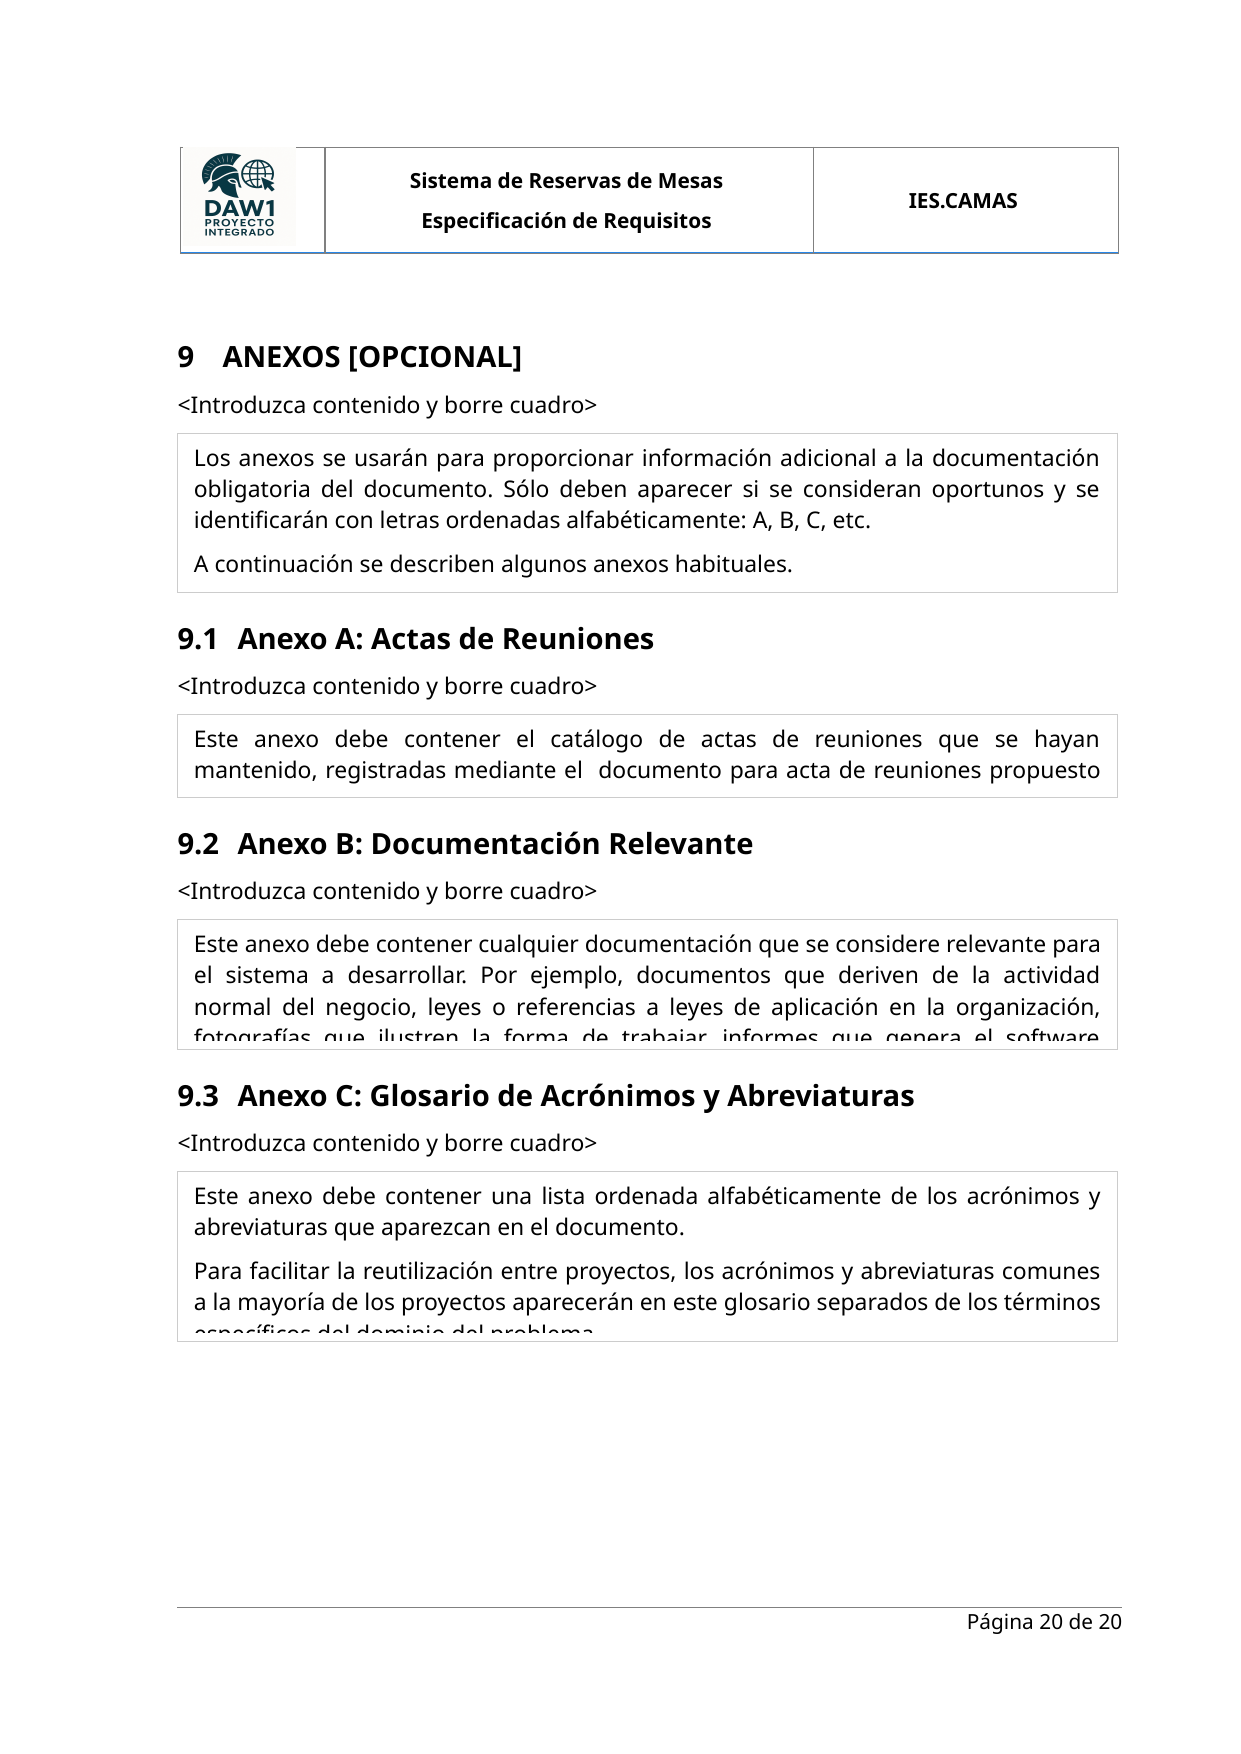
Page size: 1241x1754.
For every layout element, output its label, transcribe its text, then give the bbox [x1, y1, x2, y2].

subtitle ANEXOS [OPCIONAL] [177, 336, 1122, 376]
text <Introduzca contenido y borre cuadro> [177, 875, 1122, 906]
text <Introduzca contenido y borre cuadro> [177, 389, 1122, 420]
text Este anexo debe contener cualquier documentación que se considere relevante para el sistema a desarrollar. Por ejemplo, documentos que deriven de la actividad normal del negocio, leyes o referencias a leyes de aplicación en la organización, fotografías que ilustren la forma de trabajar, informes que genera el software actual, etc. [194, 928, 1101, 1041]
text Los anexos se usarán para proporcionar información adicional a la documentación obligatoria del documento. Sólo deben aparecer si se consideran oportunos y se identificarán con letras ordenadas alfabéticamente: A, B, C, etc. [194, 441, 1101, 535]
text Este anexo debe contener una lista ordenada alfabéticamente de los acrónimos y abreviaturas que aparezcan en el documento. [194, 1180, 1101, 1242]
picture [183, 147, 296, 246]
text Para facilitar la reutilización entre proyectos, los acrónimos y abreviaturas comunes a la mayoría de los proyectos aparecerán en este glosario separados de los términos específicos del dominio del problema. [194, 1255, 1101, 1333]
subtitle Anexo C: Glosario de Acrónimos y Abreviaturas [177, 1075, 1122, 1115]
text <Introduzca contenido y borre cuadro> [177, 1127, 1122, 1158]
text Este anexo debe contener el catálogo de actas de reuniones que se hayan mantenido, registradas mediante el documento para acta de reuniones propuesto en Madeja. [194, 723, 1101, 789]
subtitle Anexo B: Documentación Relevante [177, 823, 1122, 863]
subtitle Anexo A: Actas de Reuniones [177, 618, 1122, 658]
text A continuación se describen algunos anexos habituales. [194, 548, 1101, 579]
text <Introduzca contenido y borre cuadro> [177, 670, 1122, 701]
